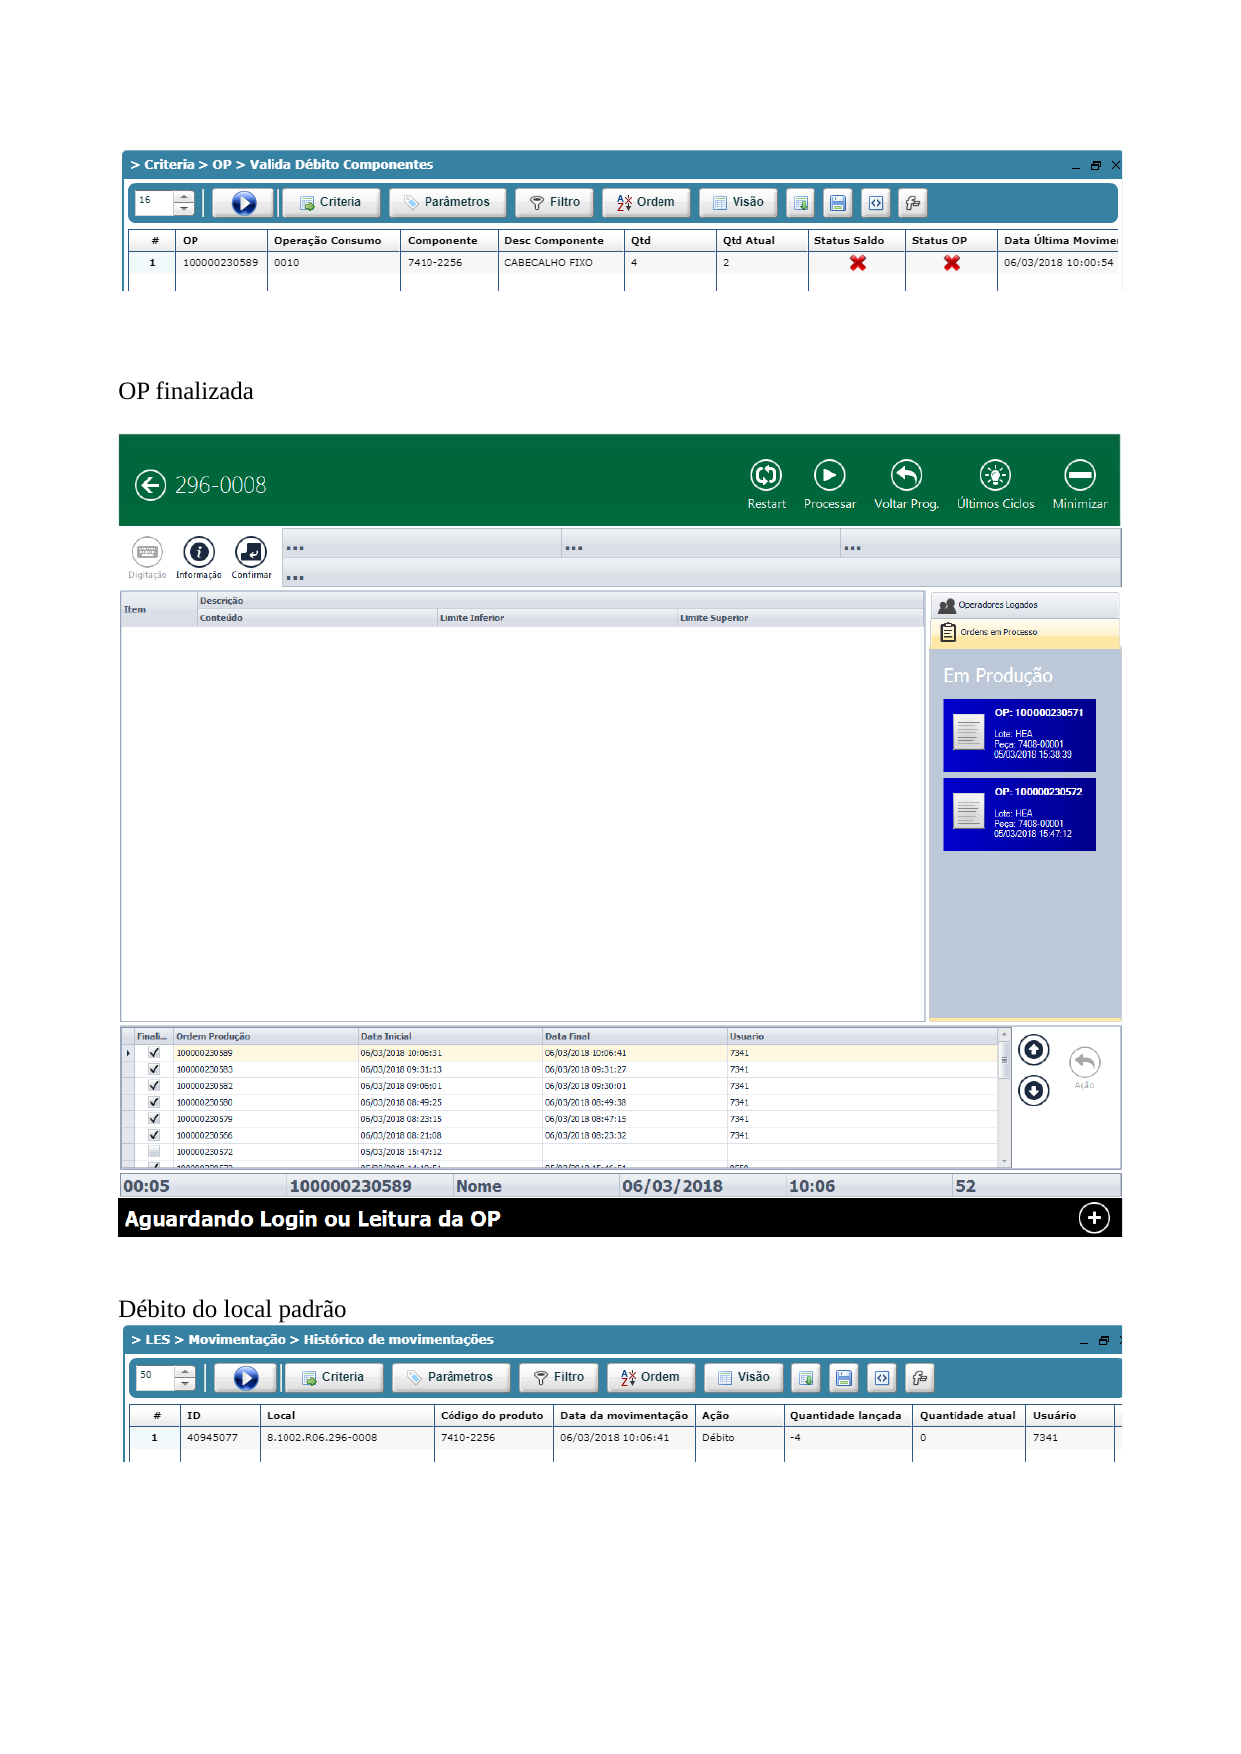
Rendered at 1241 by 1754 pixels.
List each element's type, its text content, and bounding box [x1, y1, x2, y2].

picture [118, 145, 1123, 291]
text OP finalizada [118, 376, 1122, 405]
picture [118, 1323, 1123, 1462]
picture [118, 433, 1123, 1237]
text Débito do local padrão [118, 1294, 1122, 1323]
